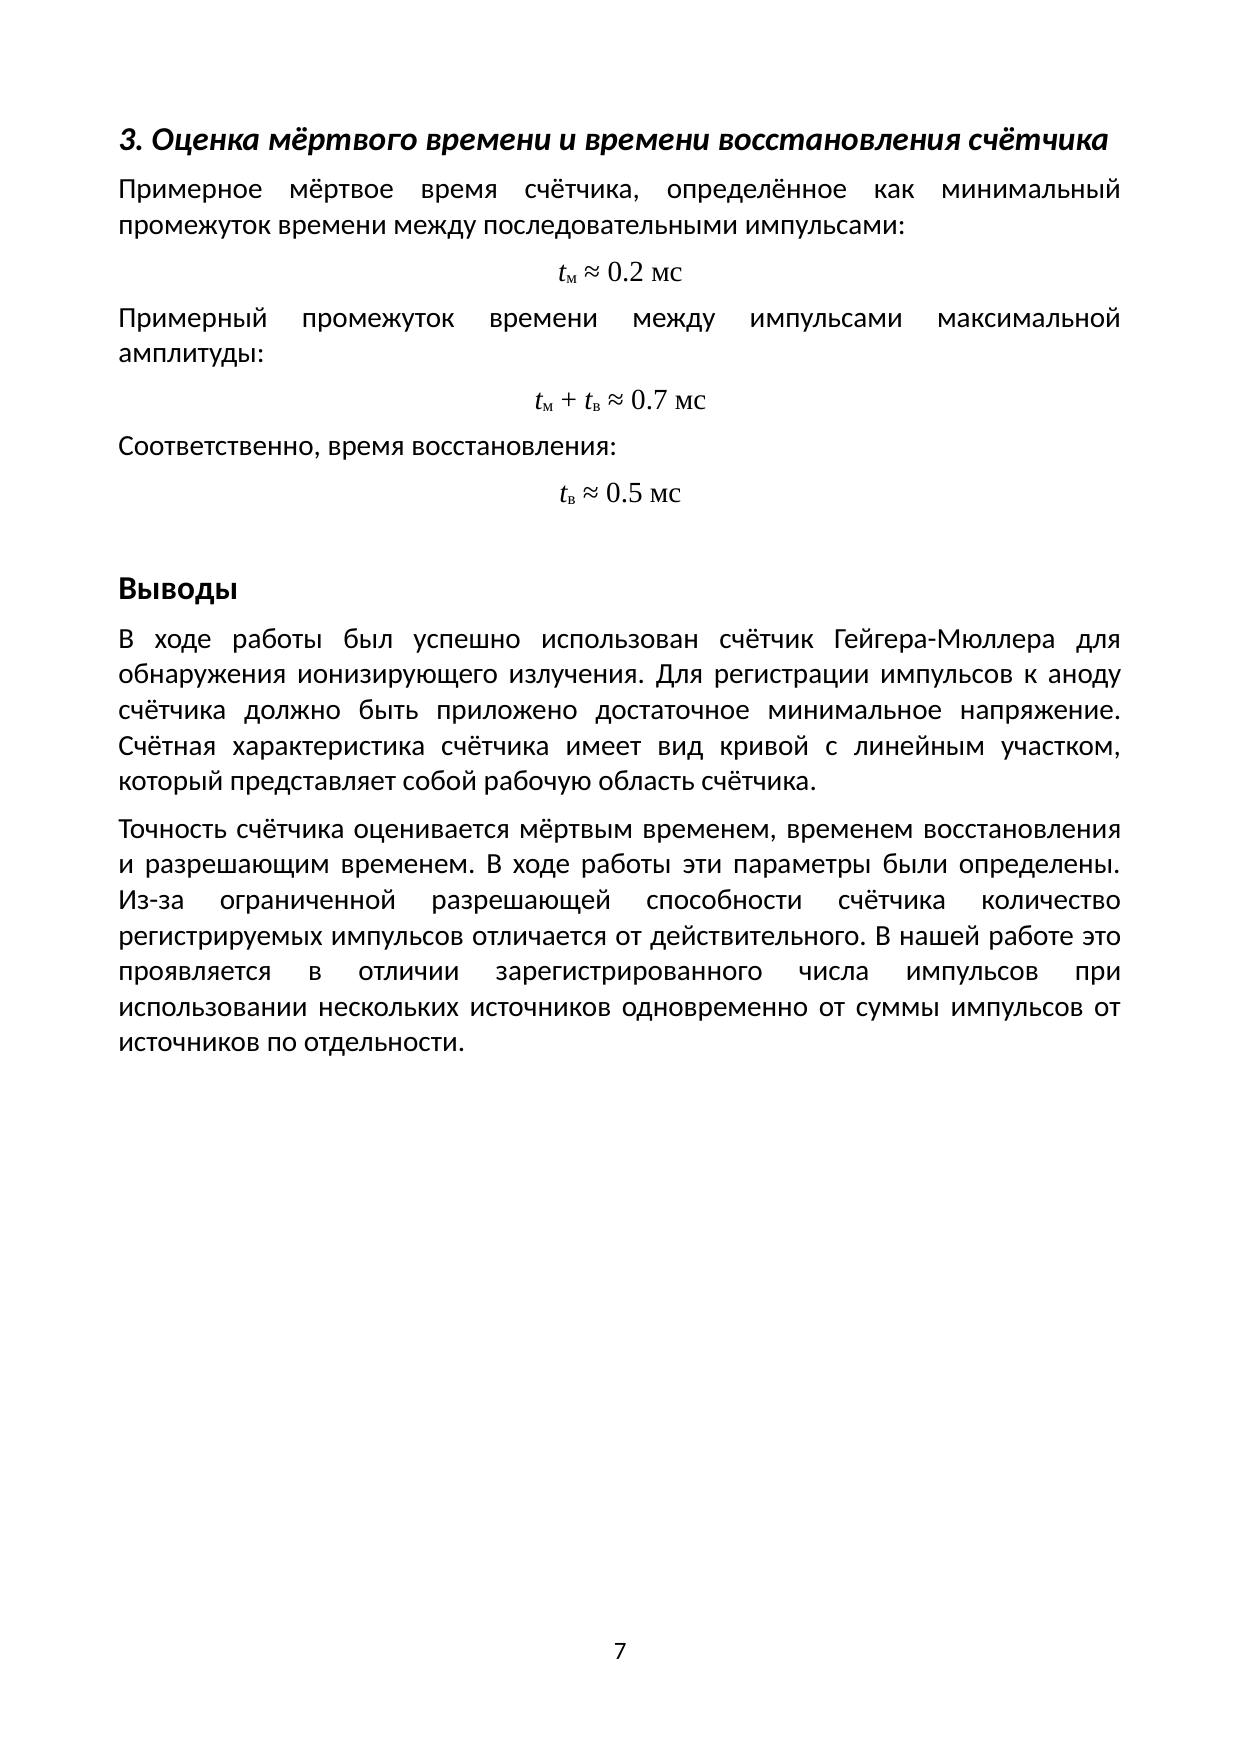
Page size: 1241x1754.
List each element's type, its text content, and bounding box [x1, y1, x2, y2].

text tв ≈ 0.5 мс [118, 475, 1122, 508]
text Соответственно, время восстановления: [118, 427, 1122, 463]
text Примерное мёртвое время счётчика, определённое как минимальный промежуток времени между последовательными импульсами: [118, 171, 1122, 242]
text tм ≈ 0.2 мс [118, 254, 1122, 287]
subtitle Оценка мёртвого времени и времени восстановления счётчика [118, 118, 1122, 159]
text tм + tв ≈ 0.7 мс [118, 382, 1122, 416]
text Точность счётчика оценивается мёртвым временем, временем восстановления и разрешающим временем. В ходе работы эти параметры были определены. Из-за ограниченной разрешающей способности счётчика количество регистрируемых импульсов отличается от действительного. В нашей работе это проявляется в отличии зарегистрированного числа импульсов при использовании нескольких источников одновременно от суммы импульсов от источников по отдельности. [118, 810, 1122, 1059]
text Примерный промежуток времени между импульсами максимальной амплитуды: [118, 299, 1122, 370]
text В ходе работы был успешно использован счётчик Гейгера-Мюллера для обнаружения ионизирующего излучения. Для регистрации импульсов к аноду счётчика должно быть приложено достаточное минимальное напряжение. Счётная характеристика счётчика имеет вид кривой с линейным участком, который представляет собой рабочую область счётчика. [118, 620, 1122, 798]
subtitle Выводы [118, 567, 1122, 608]
